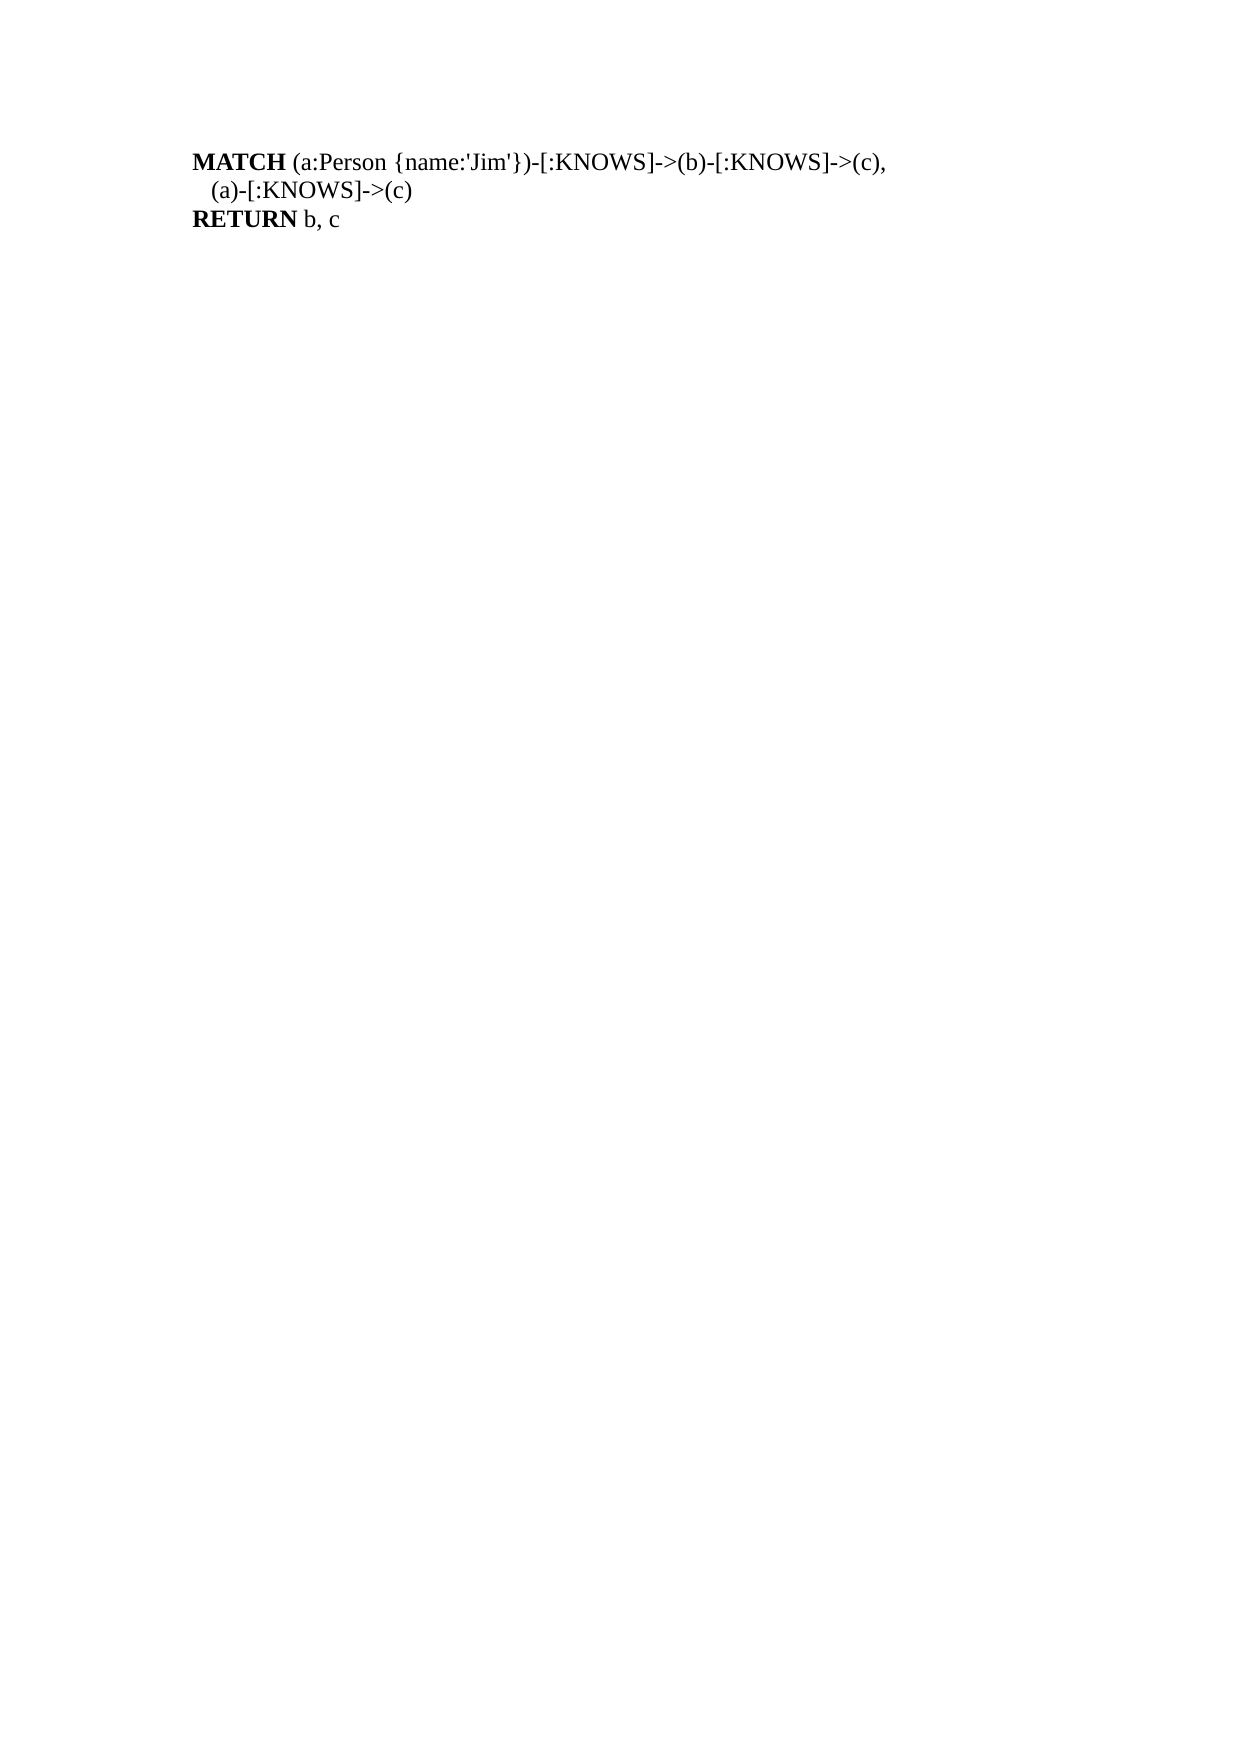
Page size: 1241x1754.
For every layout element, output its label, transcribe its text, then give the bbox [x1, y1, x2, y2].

text (a)-[:KNOWS]->(c) [118, 176, 1122, 204]
text MATCH (a:Person {name:'Jim'})-[:KNOWS]->(b)-[:KNOWS]->(c), [118, 147, 1122, 176]
text RETURN b, c [118, 204, 1122, 233]
